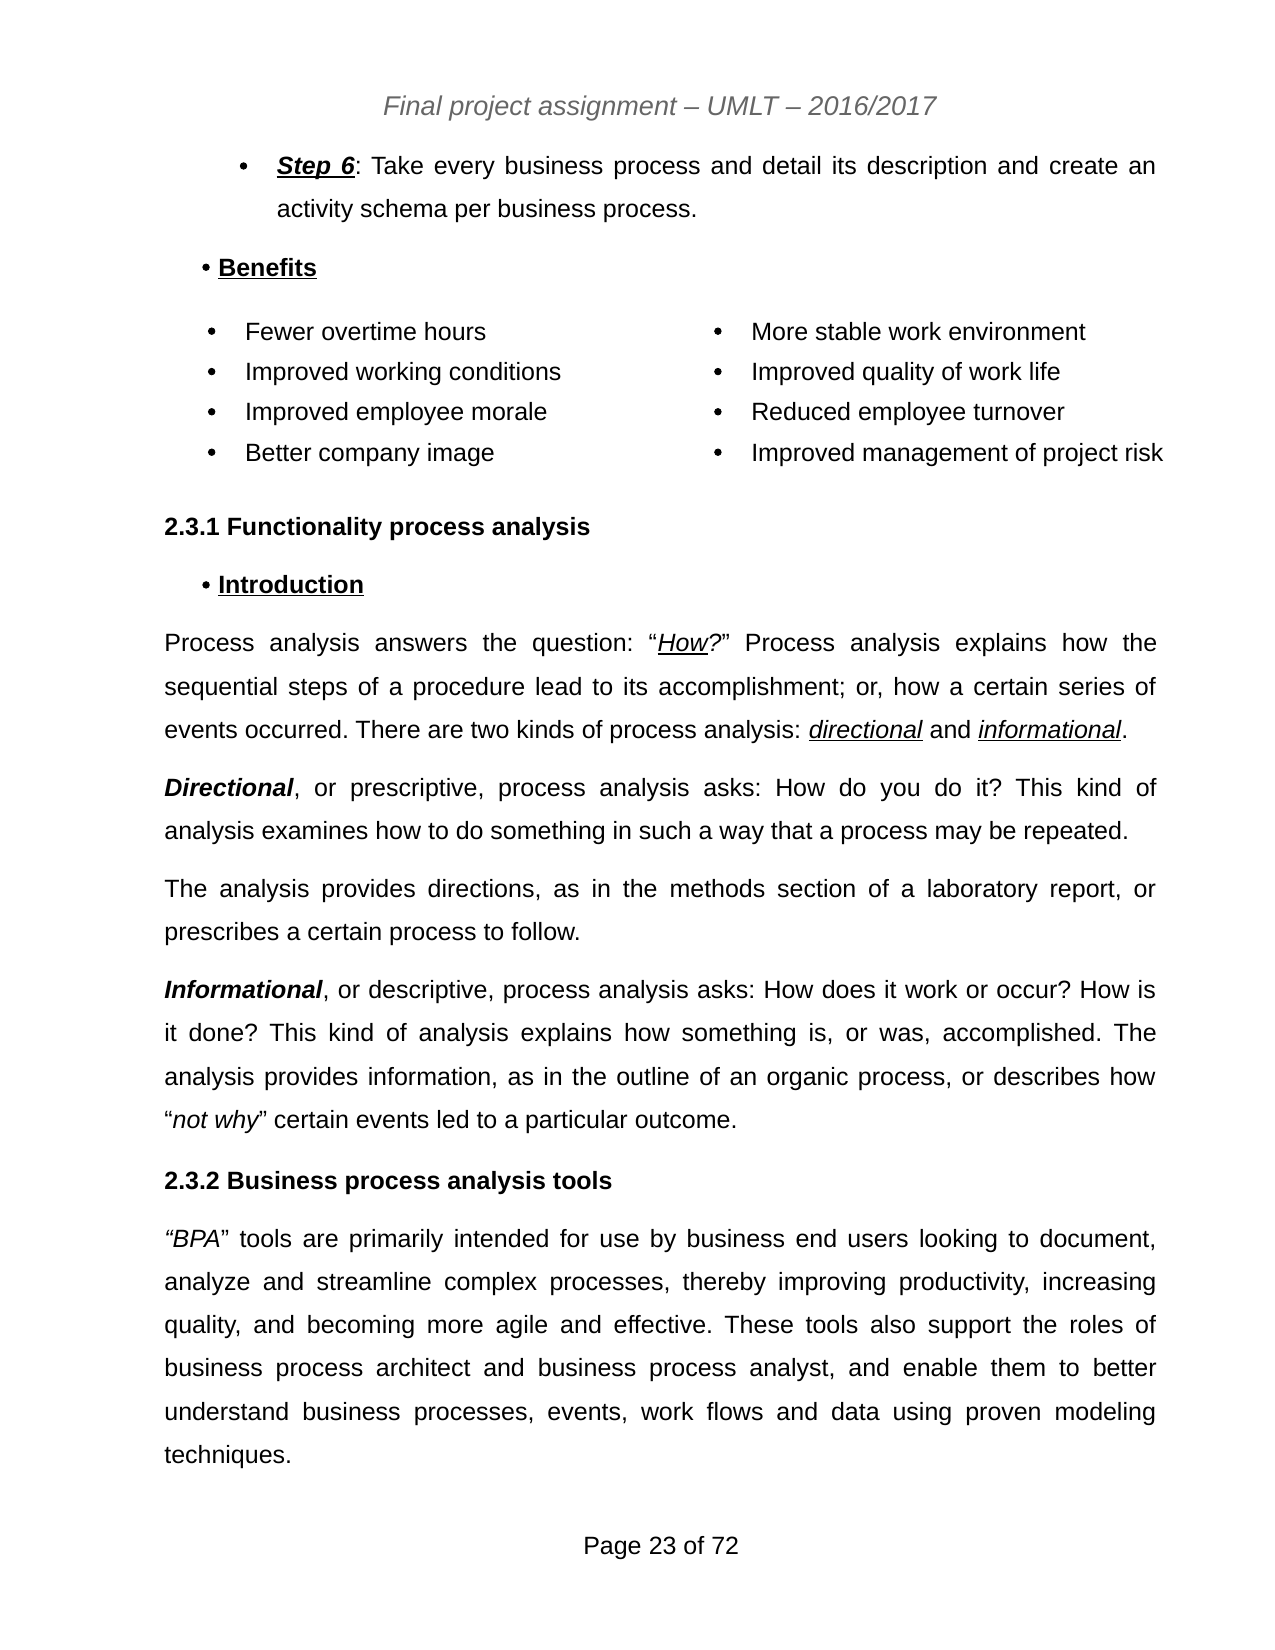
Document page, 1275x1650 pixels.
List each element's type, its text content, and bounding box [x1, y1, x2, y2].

table_header Fewer overtime hours [164, 311, 670, 351]
list Introduction [202, 570, 1158, 599]
list Step 6: Take every business process and detail its description and create an activity schema per business process. [239, 151, 1158, 223]
subtitle 2.3.1 Functionality process analysis [164, 512, 1158, 541]
table_cell Better company image [164, 432, 670, 482]
text Process analysis answers the question: “How?” Process analysis explains how the sequential steps of a procedure lead to its accomplishment; or, how a certain series of events occurred. There are two kinds of process analysis: directional and informational. [164, 628, 1158, 743]
list Benefits [202, 253, 1158, 281]
text Informational, or descriptive, process analysis asks: How does it work or occur? How is it done? This kind of analysis explains how something is, or was, accomplished. The analysis provides information, as in the outline of an organic process, or describes how “not why” certain events led to a particular outcome. [164, 975, 1158, 1133]
table_cell Reduced employee turnover [670, 391, 1205, 432]
table_cell Improved working conditions [164, 351, 670, 391]
text The analysis provides directions, as in the methods section of a laboratory report, or prescribes a certain process to follow. [164, 874, 1158, 946]
text Directional, or prescriptive, process analysis asks: How do you do it? This kind of analysis examines how to do something in such a way that a process may be repeated. [164, 773, 1158, 845]
table_cell Improved quality of work life [670, 351, 1205, 391]
table_cell Improved employee morale [164, 391, 670, 432]
table_cell Improved management of project risk [670, 432, 1205, 482]
text “BPA” tools are primarily intended for use by business end users looking to document, analyze and streamline complex processes, thereby improving productivity, increasing quality, and becoming more agile and effective. These tools also support the roles of business process architect and business process analyst, and enable them to better understand business processes, events, work flows and data using proven modeling techniques. [164, 1224, 1158, 1468]
subtitle 2.3.2 Business process analysis tools [164, 1166, 1158, 1194]
table_header More stable work environment [670, 311, 1205, 351]
